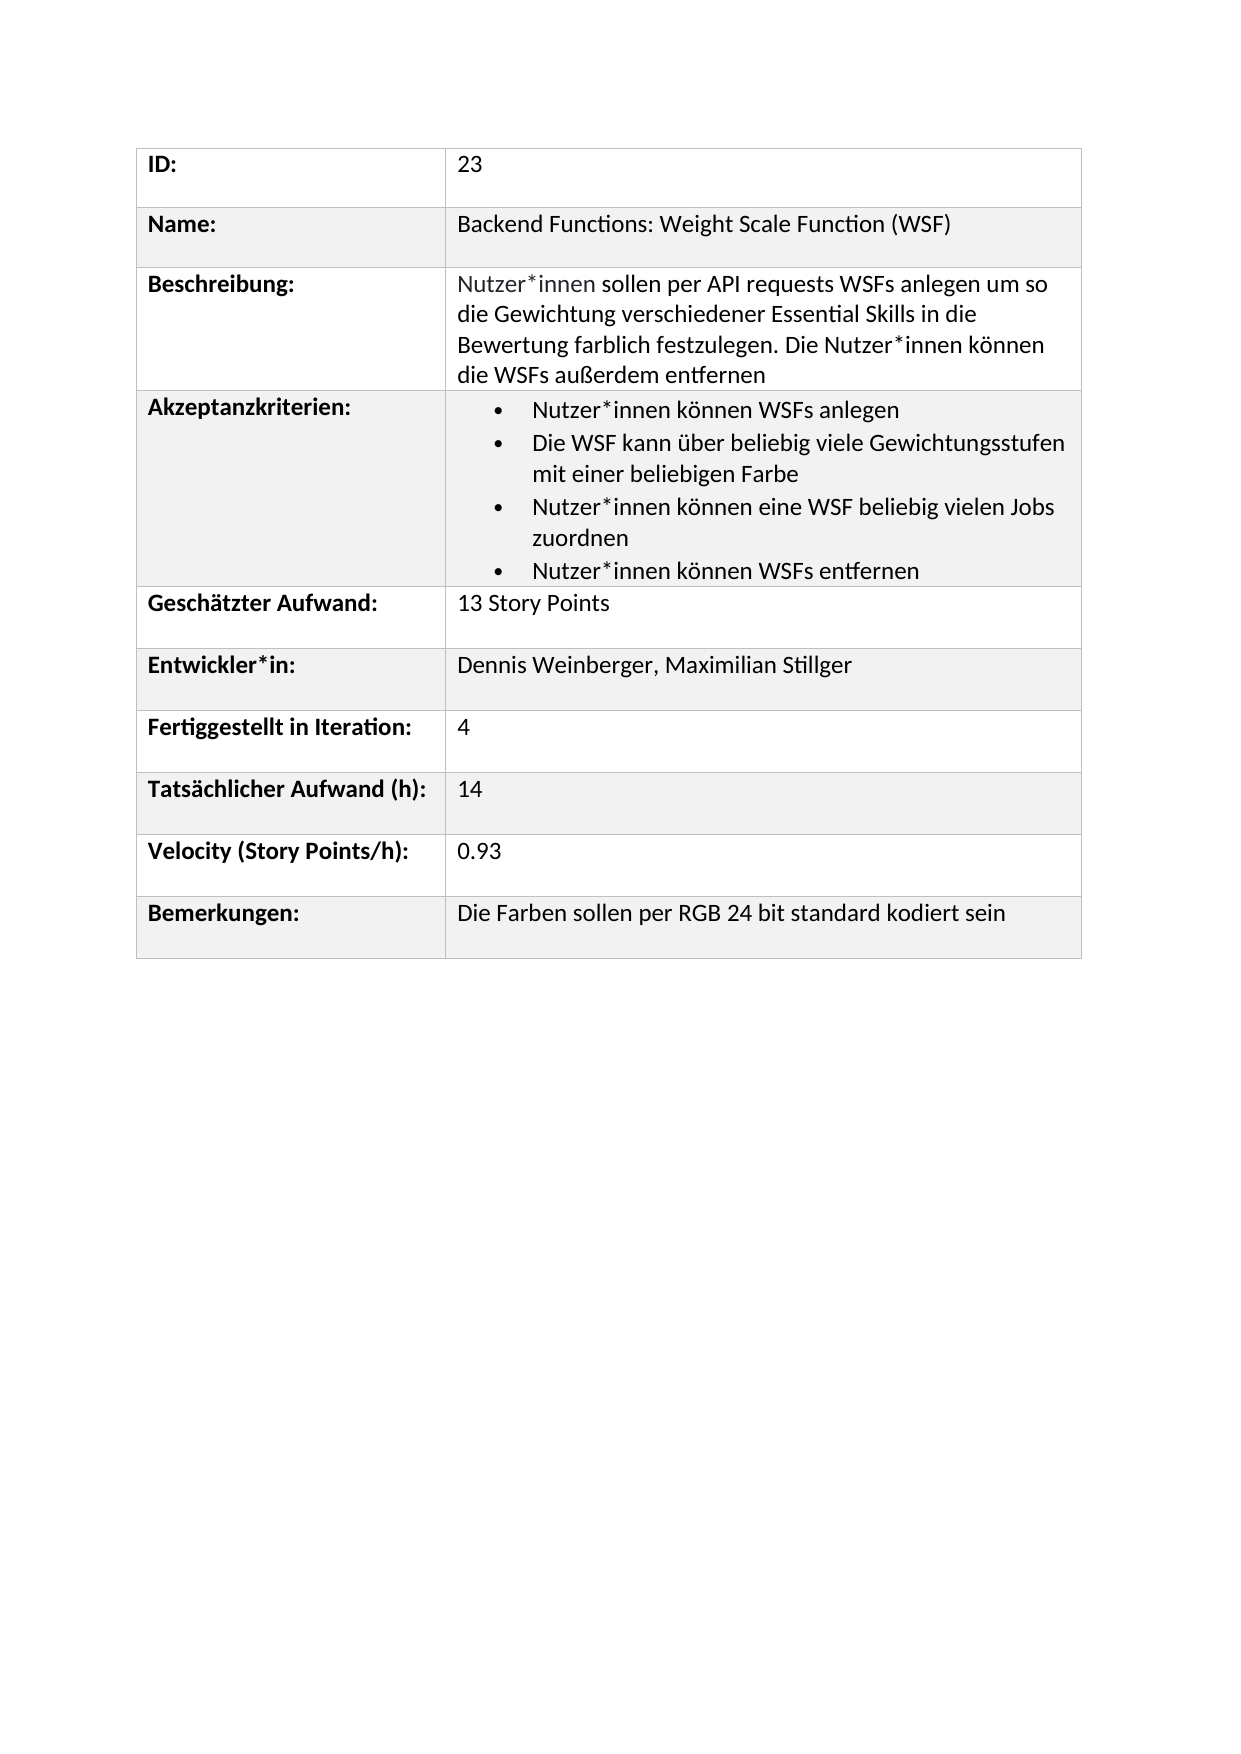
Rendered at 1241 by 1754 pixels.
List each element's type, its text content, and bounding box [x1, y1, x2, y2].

table_cell Entwickler*in: [137, 649, 445, 710]
table_cell Bemerkungen: [137, 897, 445, 958]
table_cell Die Farben sollen per RGB 24 bit standard kodiert sein [446, 897, 1081, 958]
table_header 23 [446, 149, 1081, 207]
table_cell Fertiggestellt in Iteration: [137, 711, 445, 772]
table_cell Tatsächlicher Aufwand (h): [137, 773, 445, 834]
table_cell Velocity (Story Points/h): [137, 835, 445, 896]
table_cell Backend Functions: Weight Scale Function (WSF) [446, 208, 1081, 267]
table_cell Akzeptanzkriterien: [137, 391, 445, 586]
table_cell 4 [446, 711, 1081, 772]
table_cell Nutzer*innen können WSFs anlegen Die WSF kann über beliebig viele Gewichtungsstufen mit einer beliebigen Farbe Nutzer*innen können eine WSF beliebig vielen Jobs zuordnen Nutzer*innen können WSFs entfernen [446, 391, 1081, 586]
table_cell Beschreibung: [137, 268, 445, 390]
table_cell Geschätzter Aufwand: [137, 587, 445, 648]
table_cell 0.93 [446, 835, 1081, 896]
table_header ID: [137, 149, 445, 207]
table_cell Nutzer*innen sollen per API requests WSFs anlegen um so die Gewichtung verschiedener Essential Skills in die Bewertung farblich festzulegen. Die Nutzer*innen können die WSFs außerdem entfernen [446, 268, 1081, 390]
table_cell Dennis Weinberger, Maximilian Stillger [446, 649, 1081, 710]
table_cell 14 [446, 773, 1081, 834]
table_cell 13 Story Points [446, 587, 1081, 648]
table_cell Name: [137, 208, 445, 267]
